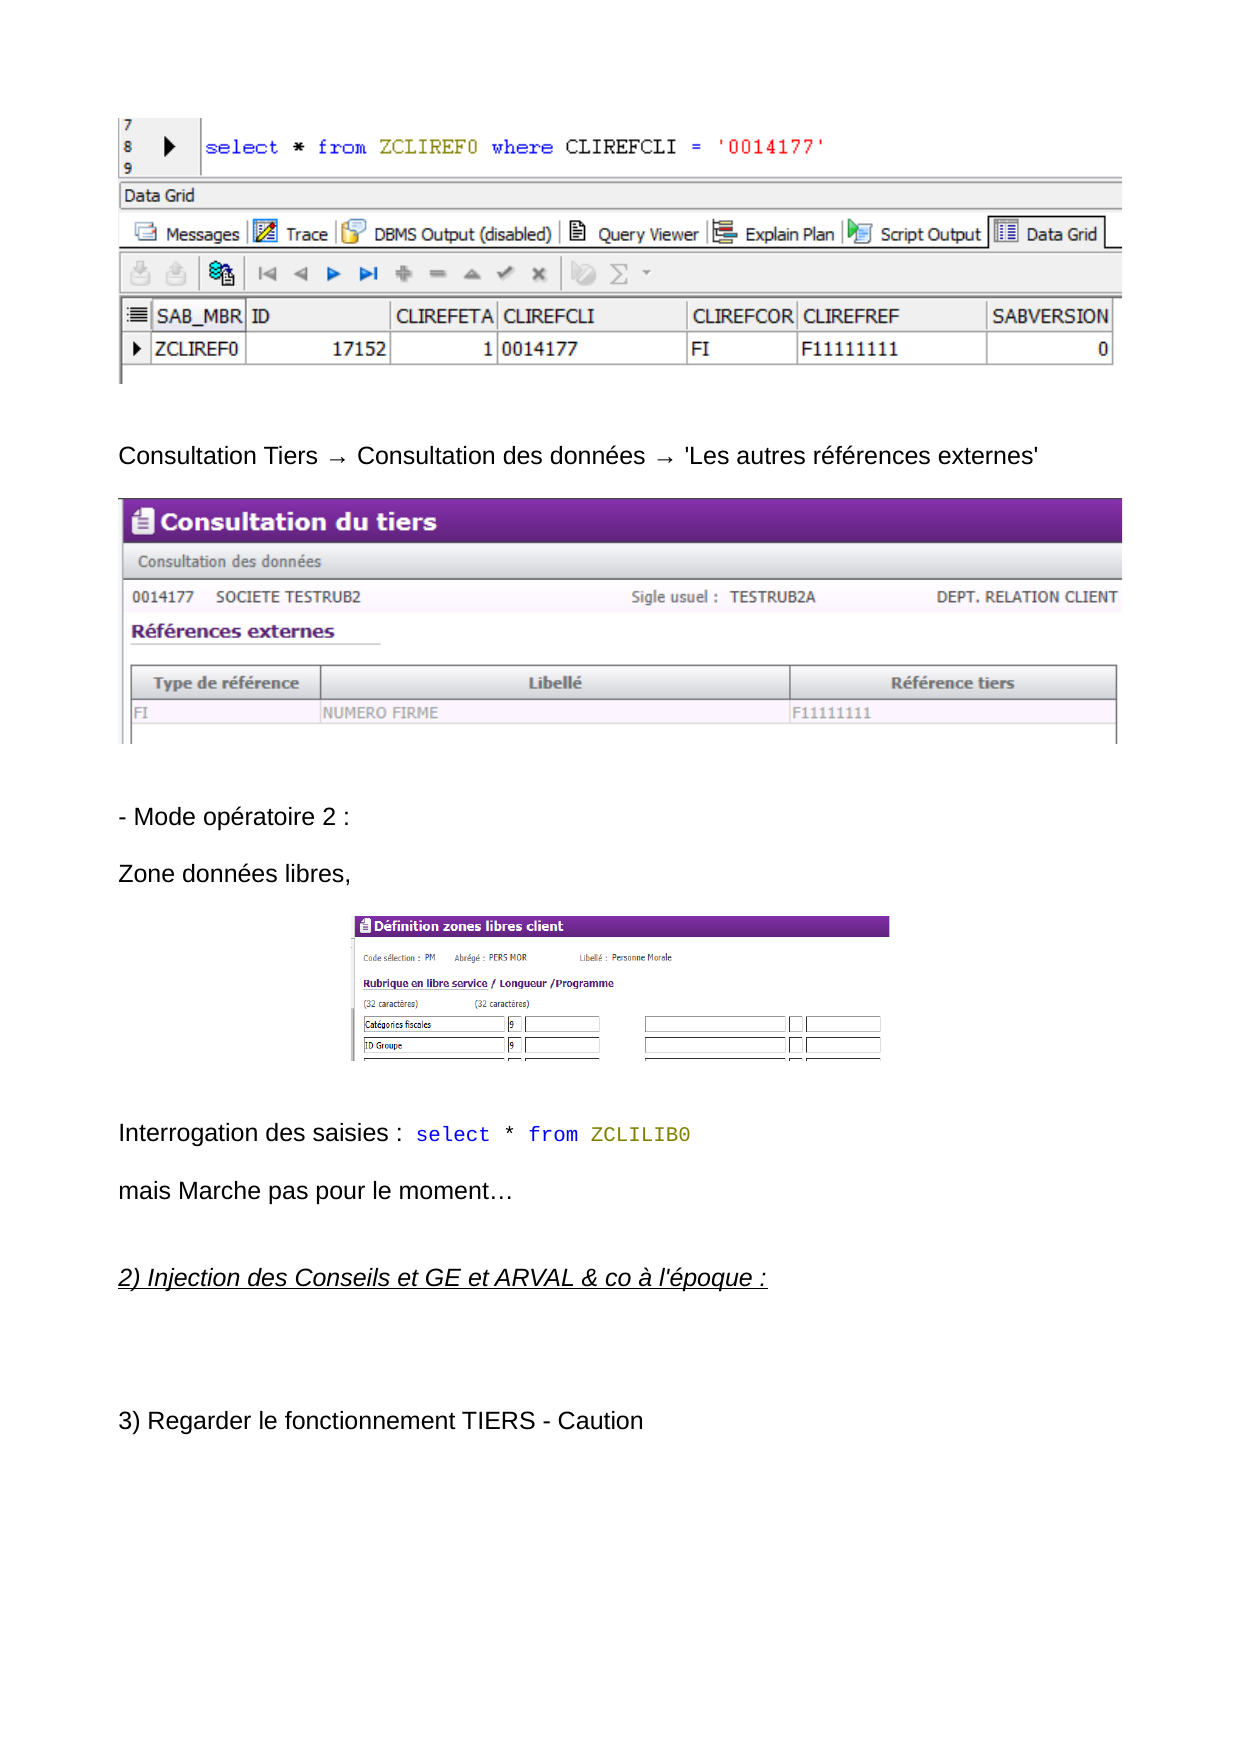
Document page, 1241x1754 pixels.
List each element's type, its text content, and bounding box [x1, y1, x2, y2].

text mais Marche pas pour le moment… [118, 1176, 1122, 1205]
text Zone données libres, [118, 859, 1122, 888]
picture [118, 118, 1123, 384]
text - Mode opératoire 2 : [118, 802, 1122, 830]
picture [350, 916, 890, 1061]
text Interrogation des saisies : select * from ZCLILIB0 [118, 1118, 1122, 1147]
text 3) Regarder le fonctionnement TIERS - Caution [118, 1406, 1122, 1435]
text Consultation Tiers → Consultation des données → 'Les autres références externes' [118, 441, 1122, 470]
text 2) Injection des Conseils et GE et ARVAL & co à l'époque : [118, 1262, 1122, 1291]
picture [118, 498, 1123, 744]
